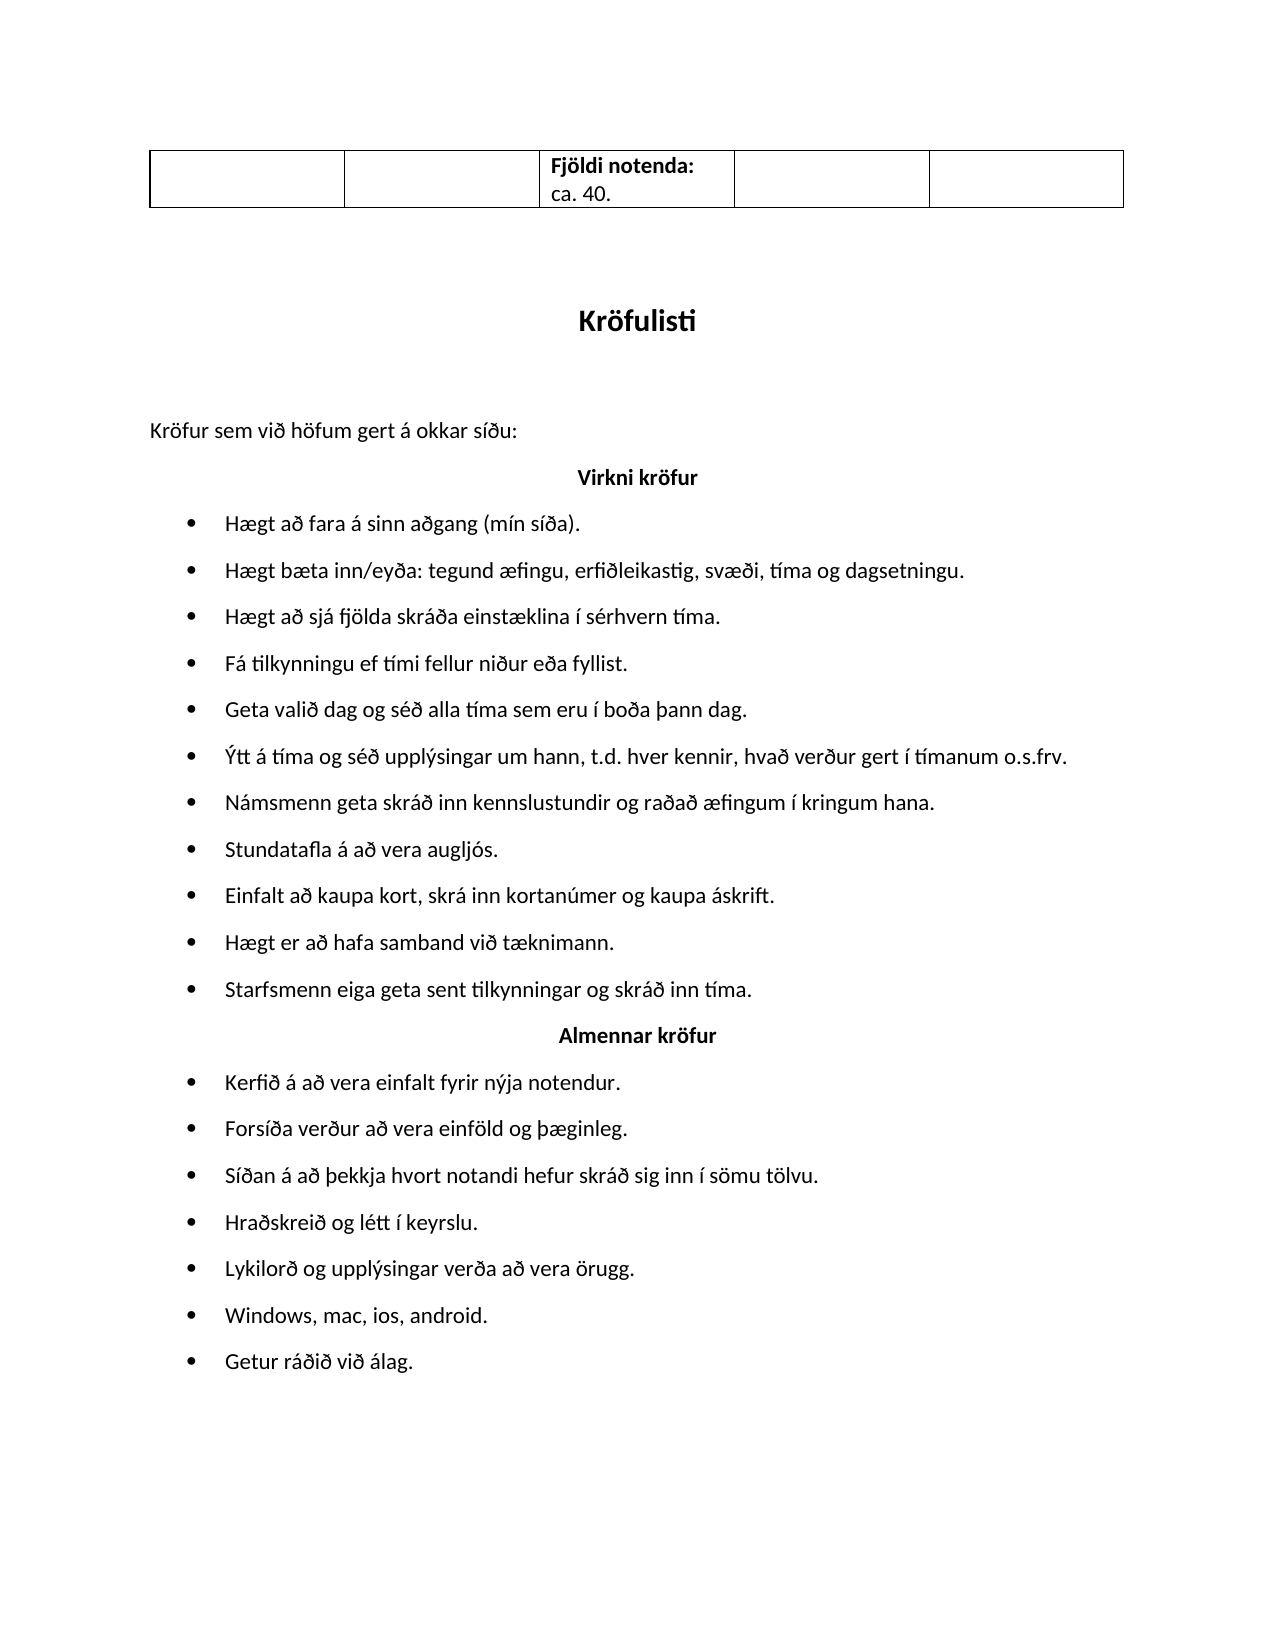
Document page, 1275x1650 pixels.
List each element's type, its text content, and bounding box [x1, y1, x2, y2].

list Windows, mac, ios, android. [187, 1301, 1125, 1329]
list Hægt að sjá fjölda skráða einstæklina í sérhvern tíma. [187, 602, 1125, 630]
list Starfsmenn eiga geta sent tilkynningar og skráð inn tíma. [187, 975, 1125, 1003]
list Hægt er að hafa samband við tæknimann. [187, 928, 1125, 956]
list Fá tilkynningu ef tími fellur niður eða fyllist. [187, 649, 1125, 677]
list Hraðskreið og létt í keyrslu. [187, 1208, 1125, 1236]
text Almennar kröfur [150, 1021, 1125, 1049]
text Kröfulisti [150, 301, 1125, 339]
list Einfalt að kaupa kort, skrá inn kortanúmer og kaupa áskrift. [187, 882, 1125, 910]
list Stundatafla á að vera augljós. [187, 835, 1125, 863]
list Geta valið dag og séð alla tíma sem eru í boða þann dag. [187, 695, 1125, 723]
list Hægt bæta inn/eyða: tegund æfingu, erfiðleikastig, svæði, tíma og dagsetningu. [187, 556, 1125, 584]
list Ýtt á tíma og séð upplýsingar um hann, t.d. hver kennir, hvað verður gert í tímanum o.s.frv. [187, 742, 1125, 770]
list Síðan á að þekkja hvort notandi hefur skráð sig inn í sömu tölvu. [187, 1161, 1125, 1189]
table_cell Fjöldi notenda: ca. 40. [540, 151, 734, 207]
list Lykilorð og upplýsingar verða að vera örugg. [187, 1254, 1125, 1282]
text Kröfur sem við höfum gert á okkar síðu: [150, 416, 1125, 444]
table_cell [151, 151, 344, 207]
list Forsíða verður að vera einföld og þæginleg. [187, 1114, 1125, 1142]
table_cell [930, 151, 1123, 207]
list Námsmenn geta skráð inn kennslustundir og raðað æfingum í kringum hana. [187, 788, 1125, 817]
table_cell [735, 151, 929, 207]
table_cell [345, 151, 539, 207]
list Getur ráðið við álag. [187, 1347, 1125, 1375]
text Virkni kröfur [150, 463, 1125, 491]
list Hægt að fara á sinn aðgang (mín síða). [187, 509, 1125, 537]
list Kerfið á að vera einfalt fyrir nýja notendur. [187, 1068, 1125, 1096]
